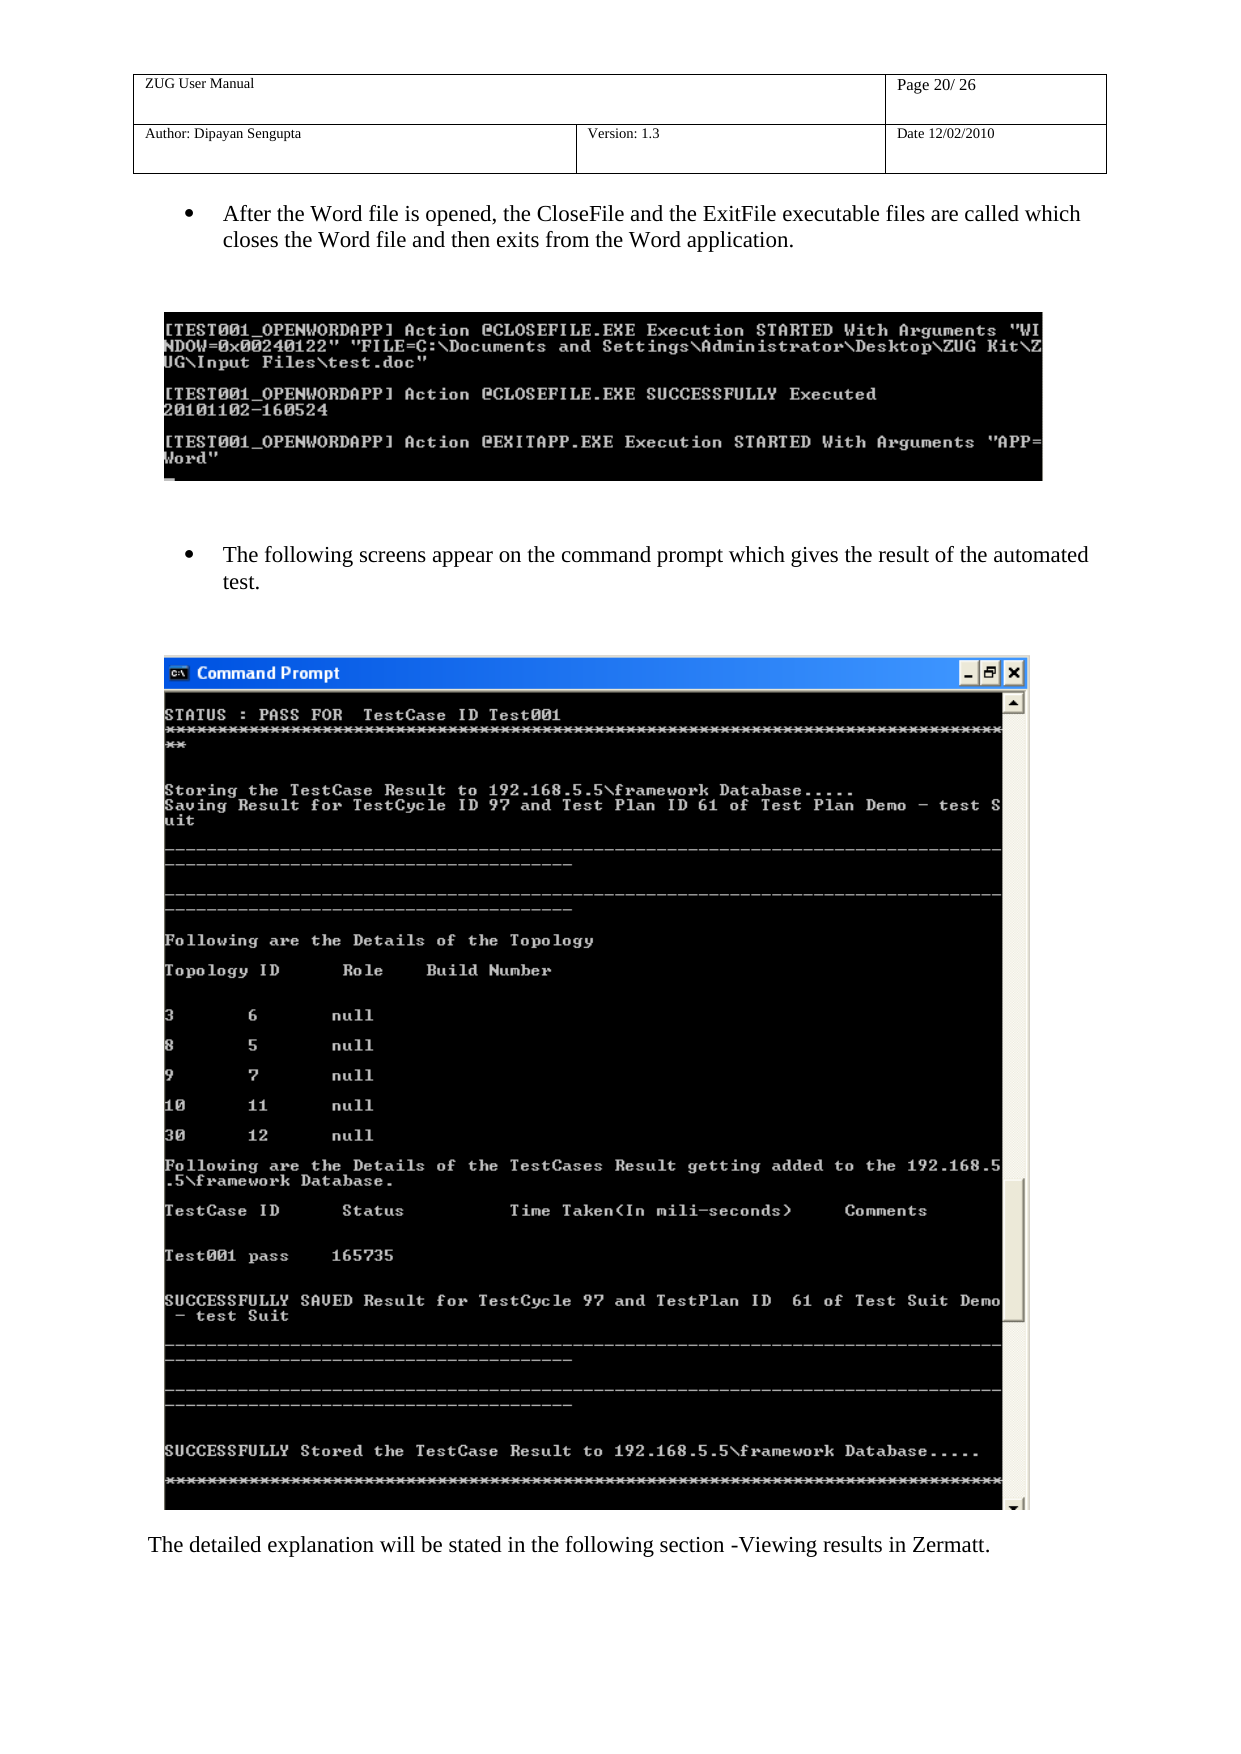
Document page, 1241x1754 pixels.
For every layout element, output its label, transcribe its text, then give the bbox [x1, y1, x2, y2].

picture [164, 312, 1044, 481]
picture [164, 654, 1030, 1510]
text The detailed explanation will be stated in the following section -Viewing results in Zermatt. [148, 1531, 1092, 1557]
list The following screens appear on the command prompt which gives the result of the automated test. [185, 541, 1092, 594]
list After the Word file is opened, the CloseFile and the ExitFile executable files are called which closes the Word file and then exits from the Word application. [185, 199, 1092, 252]
